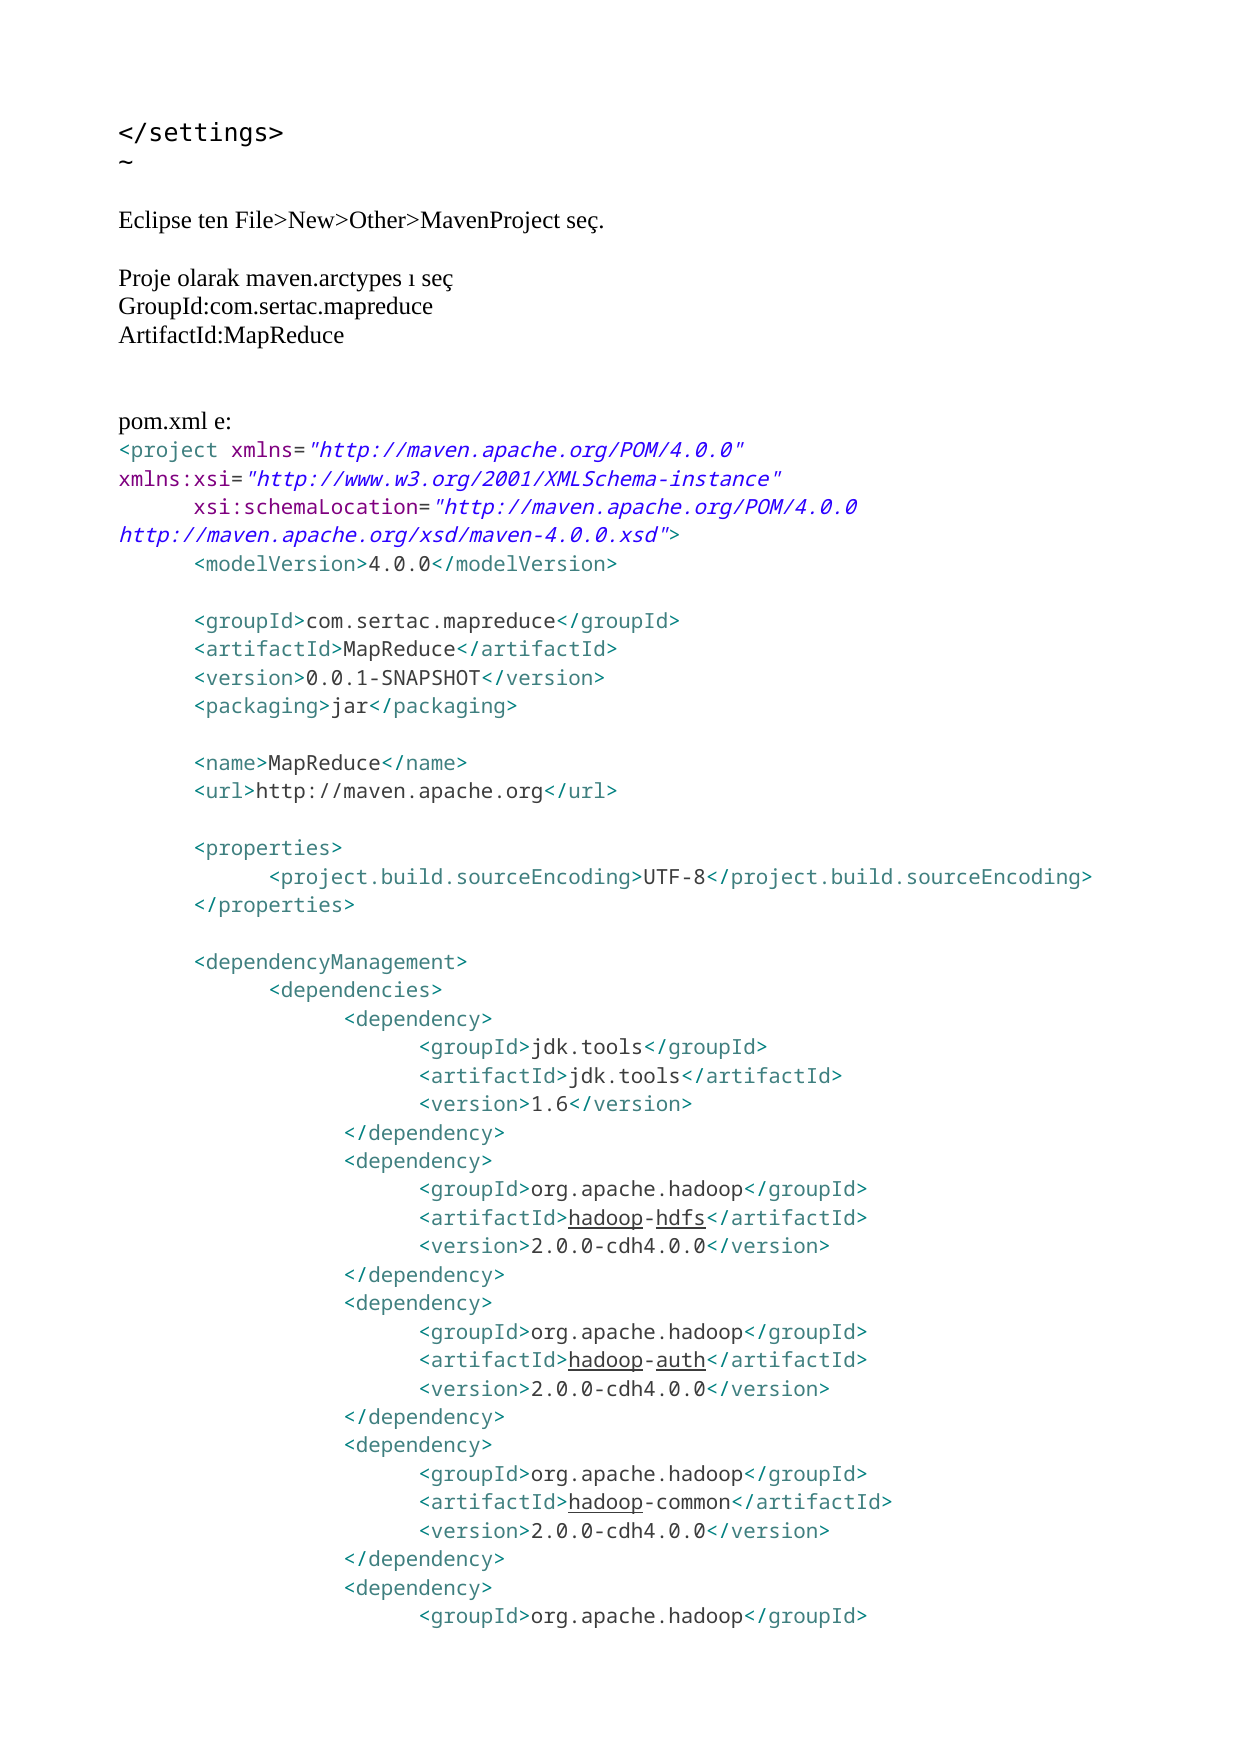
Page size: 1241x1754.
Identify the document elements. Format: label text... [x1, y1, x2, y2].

text </dependency> [118, 1544, 1122, 1573]
text <project xmlns="http://maven.apache.org/POM/4.0.0" xmlns:xsi="http://www.w3.org/2001/XMLSchema-instance" [118, 435, 1122, 492]
text <version>2.0.0-cdh4.0.0</version> [118, 1374, 1122, 1402]
text <packaging>jar</packaging> [118, 691, 1122, 719]
text <modelVersion>4.0.0</modelVersion> [118, 549, 1122, 577]
text <groupId>org.apache.hadoop</groupId> [118, 1317, 1122, 1345]
text <dependencyManagement> [118, 947, 1122, 976]
text <dependency> [118, 1573, 1122, 1601]
text <version>2.0.0-cdh4.0.0</version> [118, 1231, 1122, 1260]
text ~ [118, 147, 1122, 176]
text </dependency> [118, 1402, 1122, 1431]
text Eclipse ten File>New>Other>MavenProject seç. [118, 205, 1122, 234]
text xsi:schemaLocation="http://maven.apache.org/POM/4.0.0 http://maven.apache.org/xsd/maven-4.0.0.xsd"> [118, 492, 1122, 549]
text <dependency> [118, 1288, 1122, 1317]
text <name>MapReduce</name> [118, 748, 1122, 776]
text ArtifactId:MapReduce [118, 320, 1122, 349]
text <dependency> [118, 1004, 1122, 1032]
text </dependency> [118, 1260, 1122, 1288]
text pom.xml e: [118, 406, 1122, 435]
text </properties> [118, 890, 1122, 919]
text <artifactId>jdk.tools</artifactId> [118, 1061, 1122, 1089]
text Proje olarak maven.arctypes ı seç [118, 263, 1122, 291]
text <dependency> [118, 1431, 1122, 1459]
text <groupId>jdk.tools</groupId> [118, 1032, 1122, 1061]
text </settings> [118, 118, 1122, 147]
text </dependency> [118, 1118, 1122, 1146]
text <version>0.0.1-SNAPSHOT</version> [118, 663, 1122, 691]
text <artifactId>hadoop-hdfs</artifactId> [118, 1203, 1122, 1231]
text <groupId>org.apache.hadoop</groupId> [118, 1174, 1122, 1203]
text <version>1.6</version> [118, 1089, 1122, 1118]
text <artifactId>hadoop-common</artifactId> [118, 1487, 1122, 1516]
text <url>http://maven.apache.org</url> [118, 776, 1122, 805]
text <groupId>com.sertac.mapreduce</groupId> [118, 606, 1122, 634]
text <project.build.sourceEncoding>UTF-8</project.build.sourceEncoding> [118, 862, 1122, 890]
text GroupId:com.sertac.mapreduce [118, 291, 1122, 320]
text <groupId>org.apache.hadoop</groupId> [118, 1601, 1122, 1629]
text <artifactId>MapReduce</artifactId> [118, 634, 1122, 663]
text <version>2.0.0-cdh4.0.0</version> [118, 1516, 1122, 1544]
text <properties> [118, 833, 1122, 862]
text <artifactId>hadoop-auth</artifactId> [118, 1345, 1122, 1374]
text <dependencies> [118, 976, 1122, 1004]
text <dependency> [118, 1146, 1122, 1174]
text <groupId>org.apache.hadoop</groupId> [118, 1459, 1122, 1487]
